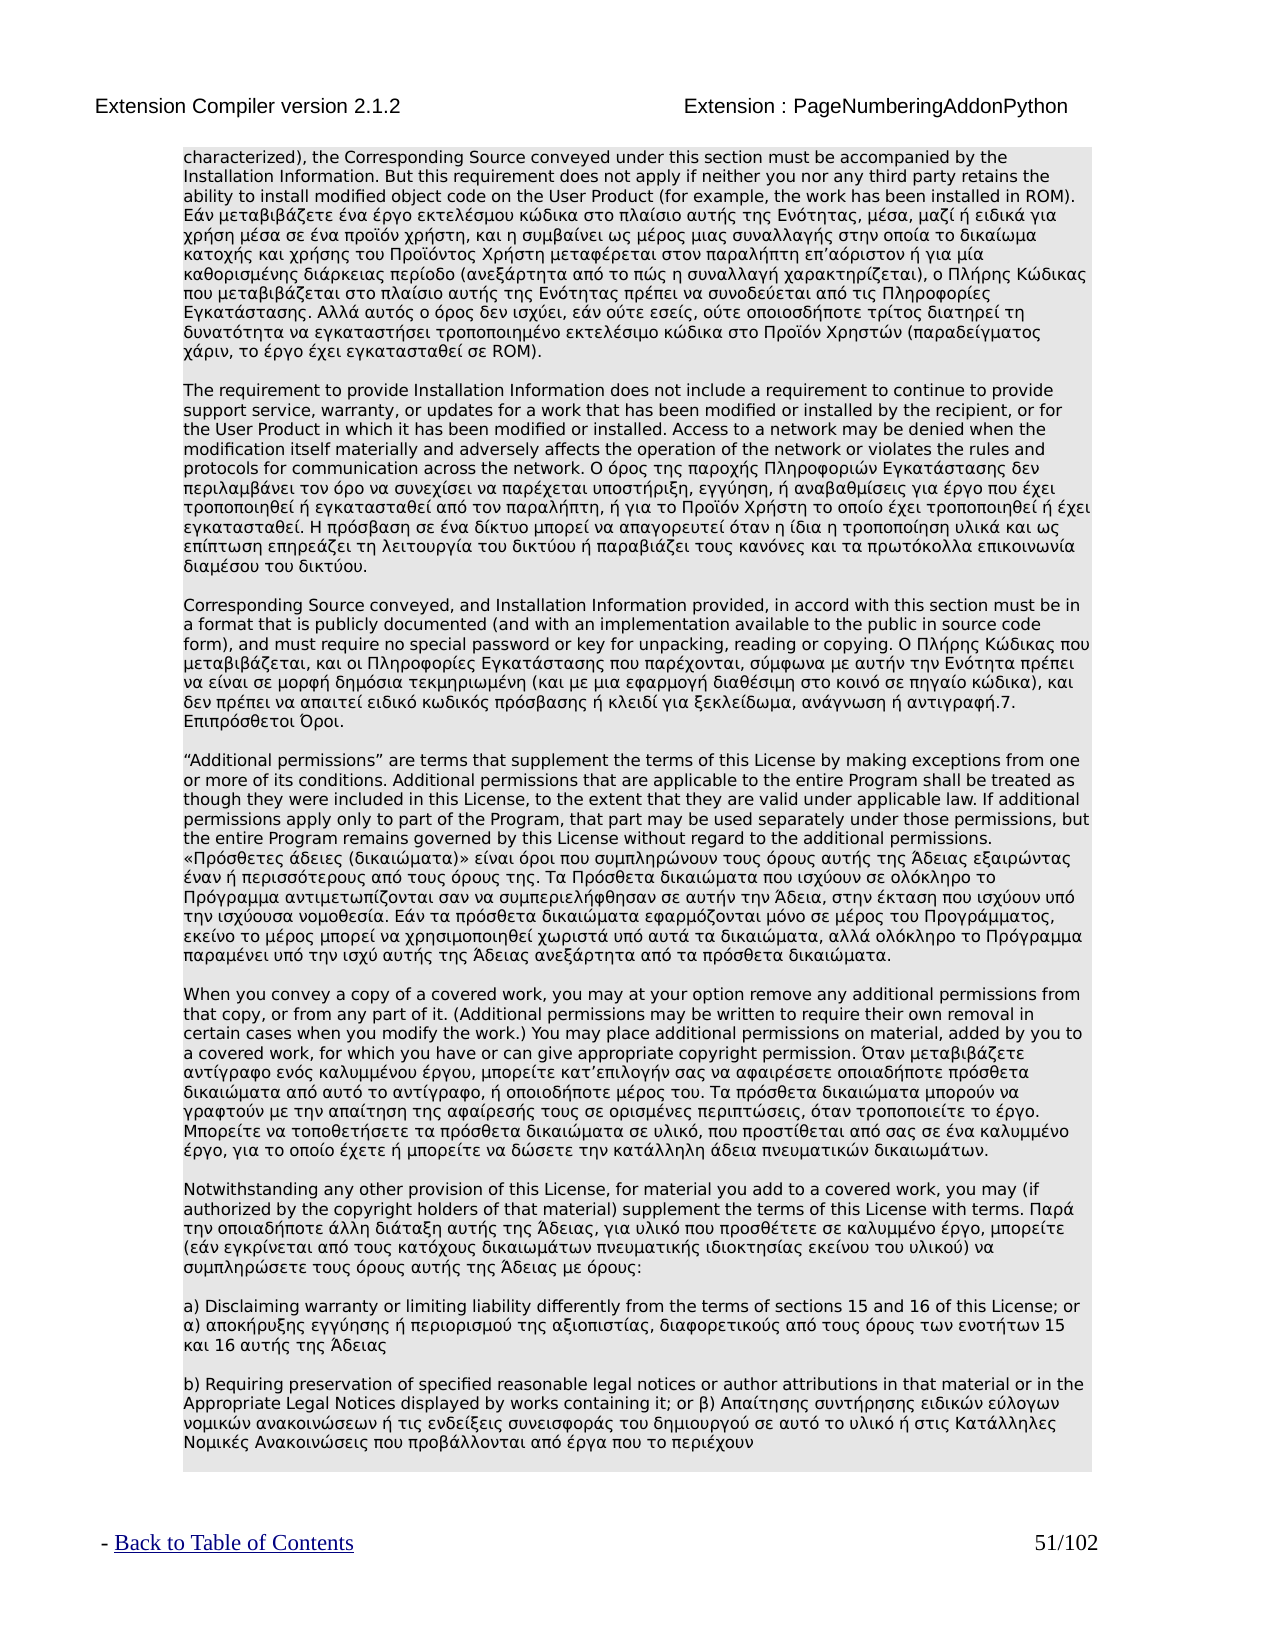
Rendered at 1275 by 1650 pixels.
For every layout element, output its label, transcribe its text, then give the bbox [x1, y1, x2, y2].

text b) Requiring preservation of specified reasonable legal notices or author attributions in that material or in the Appropriate Legal Notices displayed by works containing it; or β) Απαίτησης συντήρησης ειδικών εύλογων νομικών ανακοινώσεων ή τις ενδείξεις συνεισφοράς του δημιουργού σε αυτό το υλικό ή στις Κατάλληλες Νομικές Ανακοινώσεις που προβάλλονται από έργα που το περιέχουν [183, 1375, 1092, 1453]
text Corresponding Source conveyed, and Installation Information provided, in accord with this section must be in a format that is publicly documented (and with an implementation available to the public in source code form), and must require no special password or key for unpacking, reading or copying. Ο Πλήρης Κώδικας που μεταβιβάζεται, και οι Πληροφορίες Εγκατάστασης που παρέχονται, σύμφωνα με αυτήν την Ενότητα πρέπει να είναι σε μορφή δημόσια τεκμηριωμένη (και με μια εφαρμογή διαθέσιμη στο κοινό σε πηγαίο κώδικα), και δεν πρέπει να απαιτεί ειδικό κωδικός πρόσβασης ή κλειδί για ξεκλείδωμα, ανάγνωση ή αντιγραφή. 7. Επιπρόσθετοι Όροι. [183, 596, 1092, 732]
text When you convey a copy of a covered work, you may at your option remove any additional permissions from that copy, or from any part of it. (Additional permissions may be written to require their own removal in certain cases when you modify the work.) You may place additional permissions on material, added by you to a covered work, for which you have or can give appropriate copyright permission. Όταν μεταβιβάζετε αντίγραφο ενός καλυμμένου έργου, μπορείτε κατ’επιλογήν σας να αφαιρέσετε οποιαδήποτε πρόσθετα δικαιώματα από αυτό το αντίγραφο, ή οποιοδήποτε μέρος του. Τα πρόσθετα δικαιώματα μπορούν να γραφτούν με την απαίτηση της αφαίρεσής τους σε ορισμένες περιπτώσεις, όταν τροποποιείτε το έργο. Μπορείτε να τοποθετήσετε τα πρόσθετα δικαιώματα σε υλικό, που προστίθεται από σας σε ένα καλυμμένο έργο, για το οποίο έχετε ή μπορείτε να δώσετε την κατάλληλη άδεια πνευματικών δικαιωμάτων. [183, 985, 1092, 1160]
text characterized), the Corresponding Source conveyed under this section must be accompanied by the Installation Information. But this requirement does not apply if neither you nor any third party retains the ability to install modified object code on the User Product (for example, the work has been installed in ROM). Εάν μεταβιβάζετε ένα έργο εκτελέσμου κώδικα στο πλαίσιο αυτής της Ενότητας, μέσα, μαζί ή ειδικά για χρήση μέσα σε ένα προϊόν χρήστη, και η συμβαίνει ως μέρος μιας συναλλαγής στην οποία το δικαίωμα κατοχής και χρήσης του Προϊόντος Χρήστη μεταφέρεται στον παραλήπτη επ’αόριστον ή για μία καθορισμένης διάρκειας περίοδο (ανεξάρτητα από το πώς η συναλλαγή χαρακτηρίζεται), ο Πλήρης Κώδικας που μεταβιβάζεται στο πλαίσιο αυτής της Ενότητας πρέπει να συνοδεύεται από τις Πληροφορίες Εγκατάστασης. Αλλά αυτός ο όρος δεν ισχύει, εάν ούτε εσείς, ούτε οποιοσδήποτε τρίτος διατηρεί τη δυνατότητα να εγκαταστήσει τροποποιημένο εκτελέσιμο κώδικα στο Προϊόν Χρηστών (παραδείγματος χάριν, το έργο έχει εγκατασταθεί σε ROM). [183, 147, 1092, 362]
text a) Disclaiming warranty or limiting liability differently from the terms of sections 15 and 16 of this License; or α) αποκήρυξης εγγύησης ή περιορισμού της αξιοπιστίας, διαφορετικούς από τους όρους των ενοτήτων 15 και 16 αυτής της Άδειας [183, 1297, 1092, 1355]
text “Additional permissions” are terms that supplement the terms of this License by making exceptions from one or more of its conditions. Additional permissions that are applicable to the entire Program shall be treated as though they were included in this License, to the extent that they are valid under applicable law. If additional permissions apply only to part of the Program, that part may be used separately under those permissions, but the entire Program remains governed by this License without regard to the additional permissions. «Πρόσθετες άδειες (δικαιώματα)» είναι όροι που συμπληρώνουν τους όρους αυτής της Άδειας εξαιρώντας έναν ή περισσότερους από τους όρους της. Τα Πρόσθετα δικαιώματα που ισχύουν σε ολόκληρο το Πρόγραμμα αντιμετωπίζονται σαν να συμπεριελήφθησαν σε αυτήν την Άδεια, στην έκταση που ισχύουν υπό την ισχύουσα νομοθεσία. Εάν τα πρόσθετα δικαιώματα εφαρμόζονται μόνο σε μέρος του Προγράμματος, εκείνο το μέρος μπορεί να χρησιμοποιηθεί χωριστά υπό αυτά τα δικαιώματα, αλλά ολόκληρο το Πρόγραμμα παραμένει υπό την ισχύ αυτής της Άδειας ανεξάρτητα από τα πρόσθετα δικαιώματα. [183, 751, 1092, 966]
text Notwithstanding any other provision of this License, for material you add to a covered work, you may (if authorized by the copyright holders of that material) supplement the terms of this License with terms. Παρά την οποιαδήποτε άλλη διάταξη αυτής της Άδειας, για υλικό που προσθέτετε σε καλυμμένο έργο, μπορείτε (εάν εγκρίνεται από τους κατόχους δικαιωμάτων πνευματικής ιδιοκτησίας εκείνου του υλικού) να συμπληρώσετε τους όρους αυτής της Άδειας με όρους: [183, 1180, 1092, 1277]
text The requirement to provide Installation Information does not include a requirement to continue to provide support service, warranty, or updates for a work that has been modified or installed by the recipient, or for the User Product in which it has been modified or installed. Access to a network may be denied when the modification itself materially and adversely affects the operation of the network or violates the rules and protocols for communication across the network. Ο όρος της παροχής Πληροφοριών Εγκατάστασης δεν περιλαμβάνει τον όρο να συνεχίσει να παρέχεται υποστήριξη, εγγύηση, ή αναβαθμίσεις για έργο που έχει τροποποιηθεί ή εγκατασταθεί από τον παραλήπτη, ή για το Προϊόν Χρήστη το οποίο έχει τροποποιηθεί ή έχει εγκατασταθεί. Η πρόσβαση σε ένα δίκτυο μπορεί να απαγορευτεί όταν η ίδια η τροποποίηση υλικά και ως επίπτωση επηρεάζει τη λειτουργία του δικτύου ή παραβιάζει τους κανόνες και τα πρωτόκολλα επικοινωνία διαμέσου του δικτύου. [183, 381, 1092, 576]
